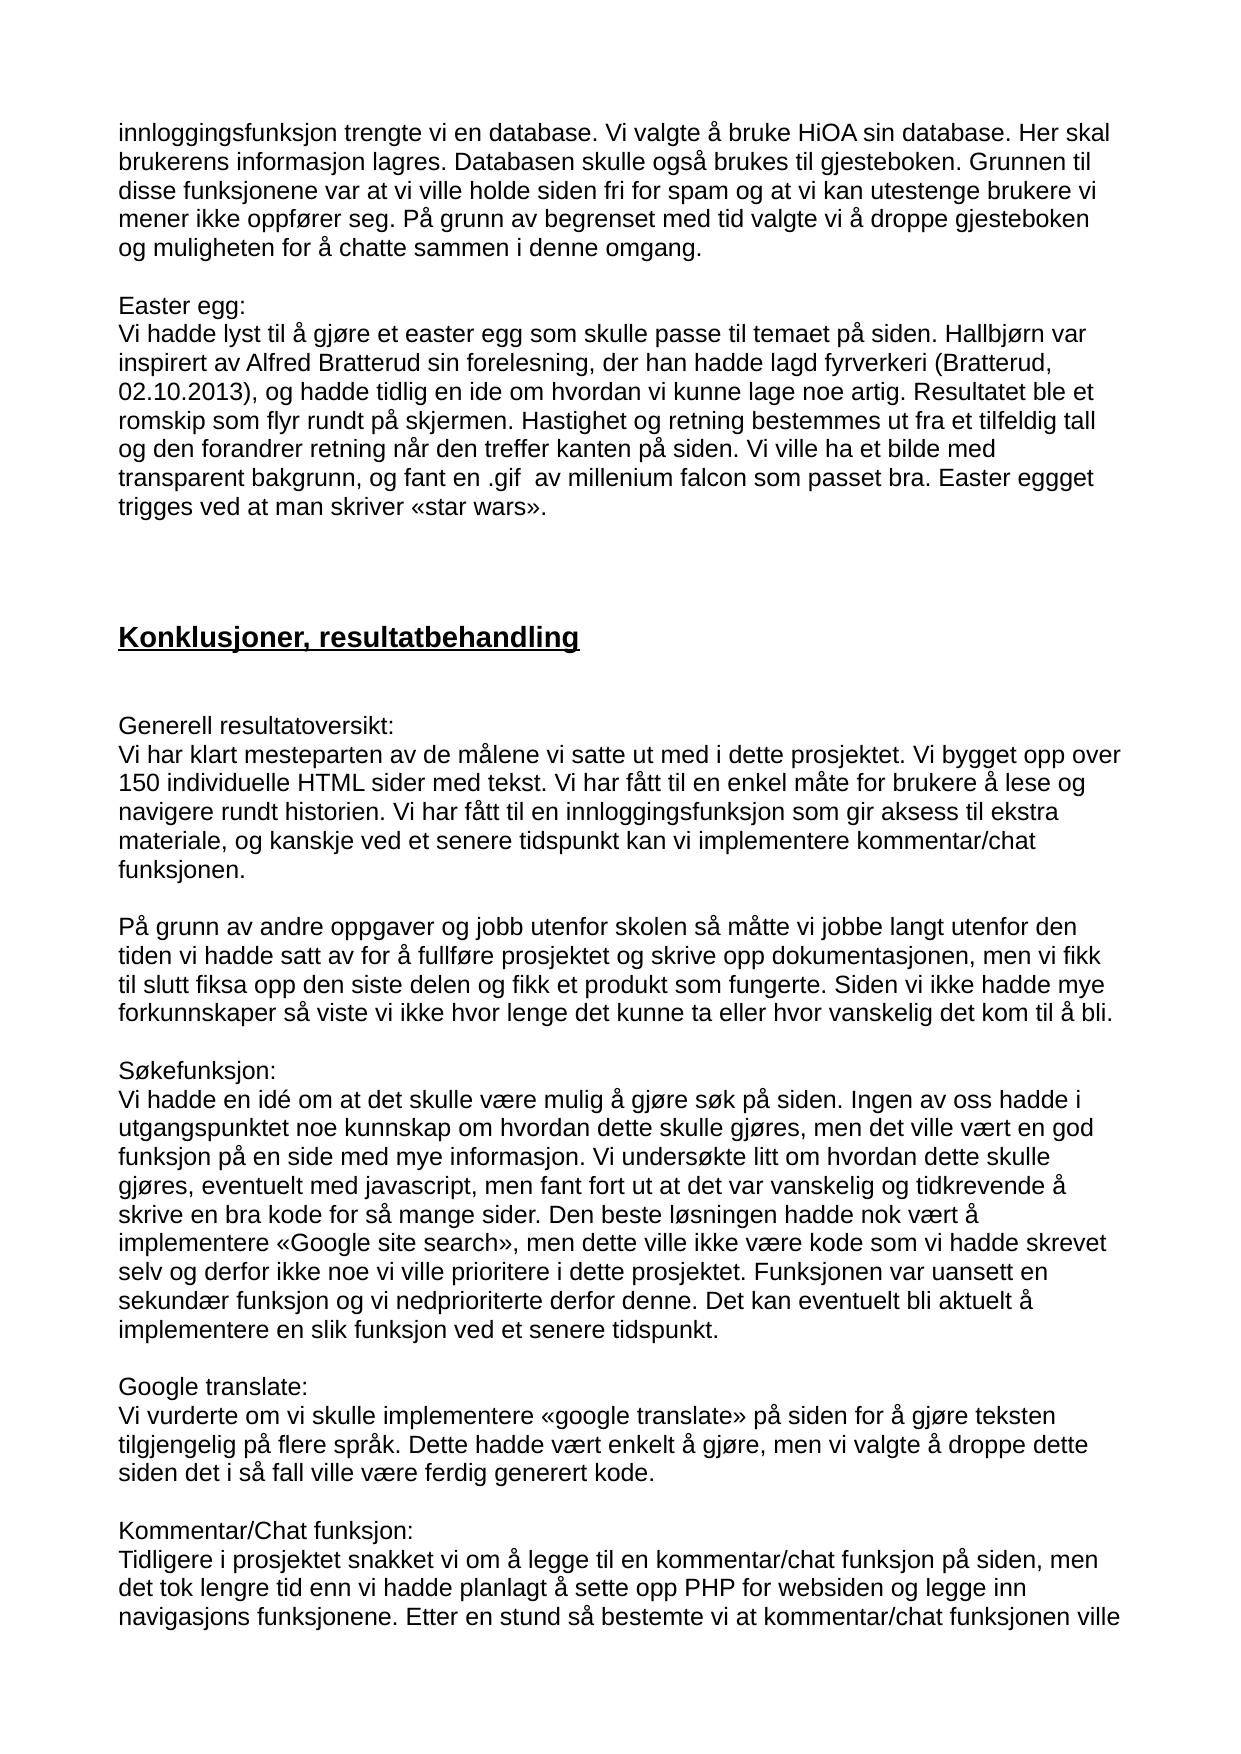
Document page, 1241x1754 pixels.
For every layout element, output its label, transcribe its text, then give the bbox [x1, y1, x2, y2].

text Vi vurderte om vi skulle implementere «google translate» på siden for å gjøre teksten tilgjengelig på flere språk. Dette hadde vært enkelt å gjøre, men vi valgte å droppe dette siden det i så fall ville være ferdig generert kode. [118, 1401, 1122, 1487]
text Konklusjoner, resultatbehandling [118, 620, 1122, 653]
text Google translate: [118, 1372, 1122, 1401]
text Tidligere i prosjektet snakket vi om å legge til en kommentar/chat funksjon på siden, men det tok lengre tid enn vi hadde planlagt å sette opp PHP for websiden og legge inn navigasjons funksjonene. Etter en stund så bestemte vi at kommentar/chat funksjonen ville [118, 1544, 1122, 1631]
text Søkefunksjon: [118, 1056, 1122, 1084]
text Generell resultatoversikt: [118, 711, 1122, 739]
text Vi hadde lyst til å gjøre et easter egg som skulle passe til temaet på siden. Hallbjørn var inspirert av Alfred Bratterud sin forelesning, der han hadde lagd fyrverkeri (Bratterud, 02.10.2013), og hadde tidlig en ide om hvordan vi kunne lage noe artig. Resultatet ble et romskip som flyr rundt på skjermen. Hastighet og retning bestemmes ut fra et tilfeldig tall og den forandrer retning når den treffer kanten på siden. Vi ville ha et bilde med transparent bakgrunn, og fant en .gif av millenium falcon som passet bra. Easter eggget trigges ved at man skriver «star wars». [118, 319, 1122, 521]
text innloggingsfunksjon trengte vi en database. Vi valgte å bruke HiOA sin database. Her skal brukerens informasjon lagres. Databasen skulle også brukes til gjesteboken. Grunnen til disse funksjonene var at vi ville holde siden fri for spam og at vi kan utestenge brukere vi mener ikke oppfører seg. På grunn av begrenset med tid valgte vi å droppe gjesteboken og muligheten for å chatte sammen i denne omgang. [118, 118, 1122, 262]
text Vi hadde en idé om at det skulle være mulig å gjøre søk på siden. Ingen av oss hadde i utgangspunktet noe kunnskap om hvordan dette skulle gjøres, men det ville vært en god funksjon på en side med mye informasjon. Vi undersøkte litt om hvordan dette skulle gjøres, eventuelt med javascript, men fant fort ut at det var vanskelig og tidkrevende å skrive en bra kode for så mange sider. Den beste løsningen hadde nok vært å implementere «Google site search», men dette ville ikke være kode som vi hadde skrevet selv og derfor ikke noe vi ville prioritere i dette prosjektet. Funksjonen var uansett en sekundær funksjon og vi nedprioriterte derfor denne. Det kan eventuelt bli aktuelt å implementere en slik funksjon ved et senere tidspunkt. [118, 1084, 1122, 1343]
text Vi har klart mesteparten av de målene vi satte ut med i dette prosjektet. Vi bygget opp over 150 individuelle HTML sider med tekst. Vi har fått til en enkel måte for brukere å lese og navigere rundt historien. Vi har fått til en innloggingsfunksjon som gir aksess til ekstra materiale, og kanskje ved et senere tidspunkt kan vi implementere kommentar/chat funksjonen. [118, 739, 1122, 883]
text På grunn av andre oppgaver og jobb utenfor skolen så måtte vi jobbe langt utenfor den tiden vi hadde satt av for å fullføre prosjektet og skrive opp dokumentasjonen, men vi fikk til slutt fiksa opp den siste delen og fikk et produkt som fungerte. Siden vi ikke hadde mye forkunnskaper så viste vi ikke hvor lenge det kunne ta eller hvor vanskelig det kom til å bli. [118, 912, 1122, 1027]
text Kommentar/Chat funksjon: [118, 1516, 1122, 1544]
text Easter egg: [118, 291, 1122, 319]
